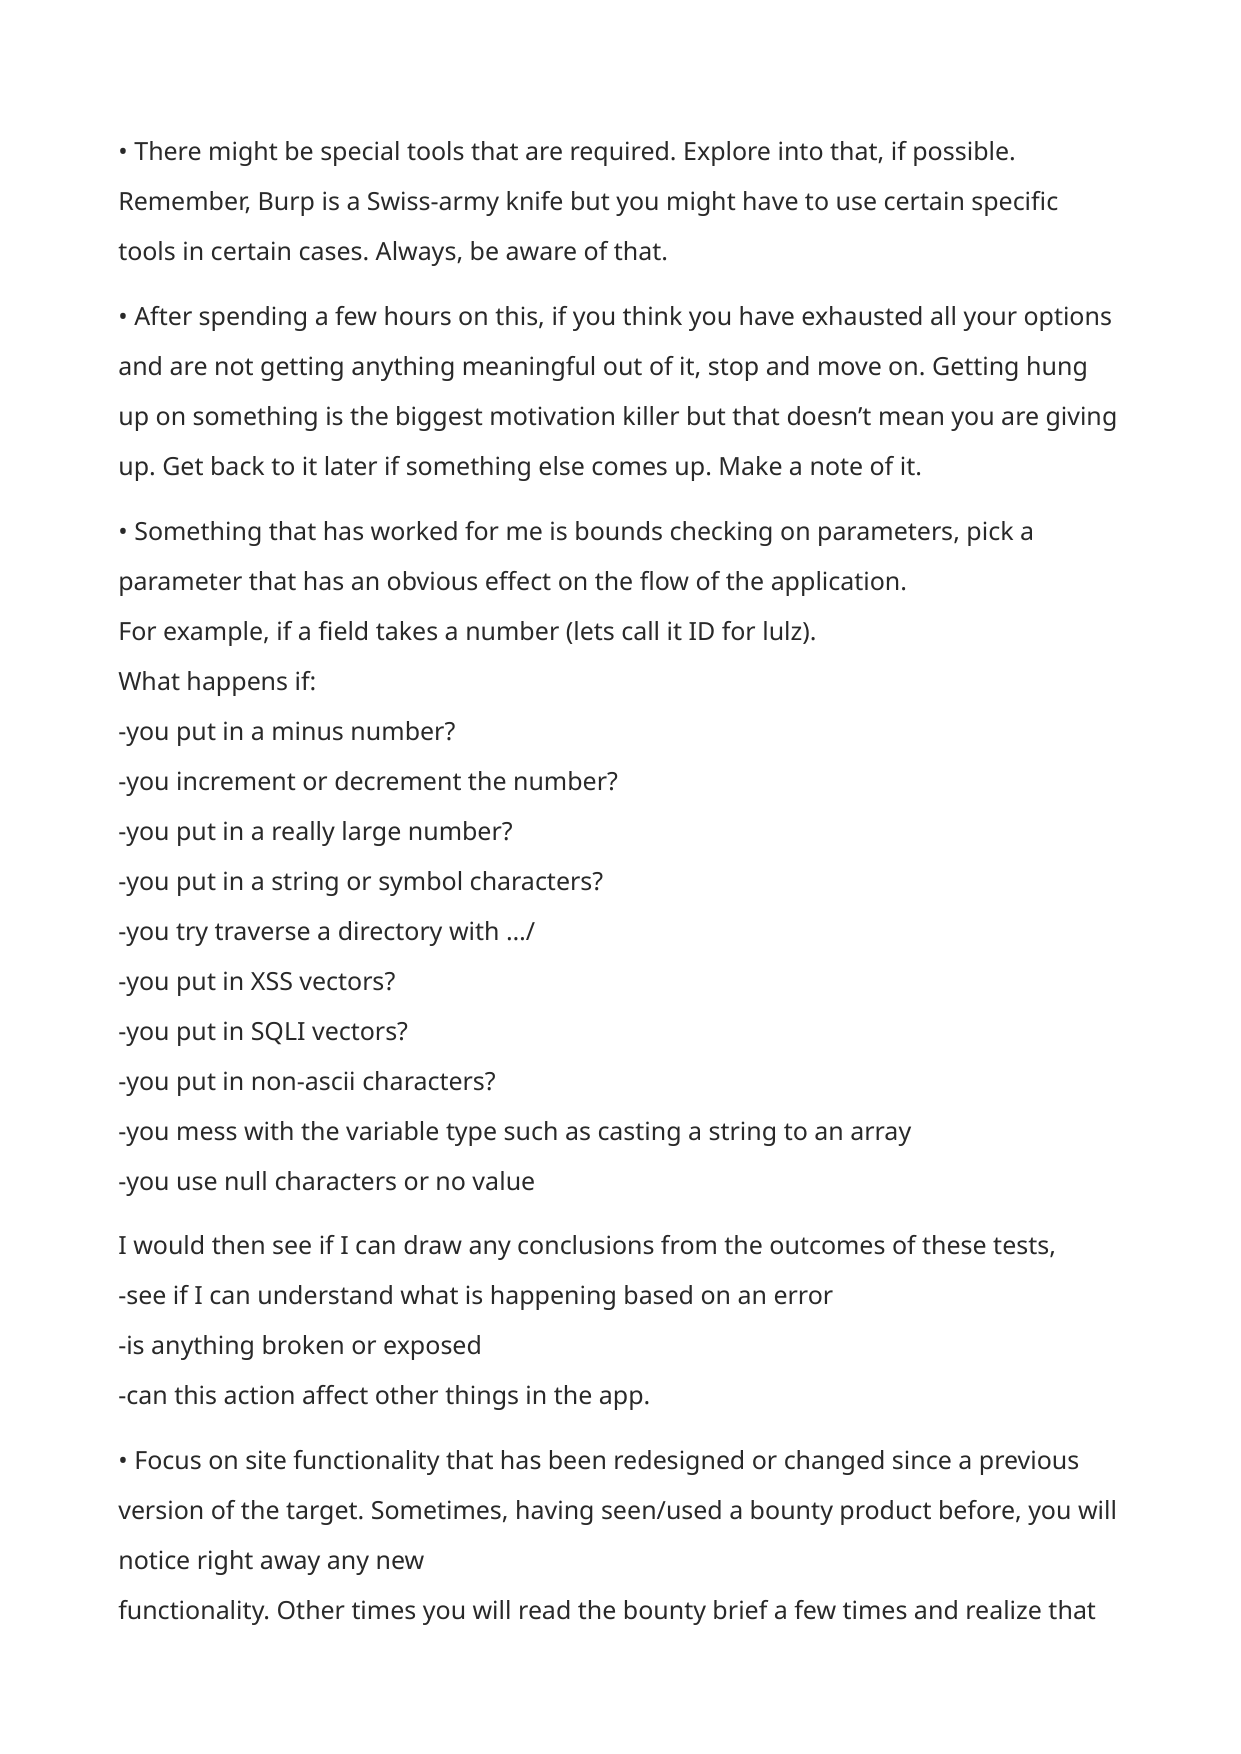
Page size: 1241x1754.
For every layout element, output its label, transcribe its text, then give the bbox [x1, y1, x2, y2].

text • Something that has worked for me is bounds checking on parameters, pick a parameter that has an obvious effect on the flow of the application. For example, if a field takes a number (lets call it ID for lulz). What happens if: -you put in a minus number? -you increment or decrement the number? -you put in a really large number? -you put in a string or symbol characters? -you try traverse a directory with …/ -you put in XSS vectors? -you put in SQLI vectors? -you put in non-ascii characters? -you mess with the variable type such as casting a string to an array -you use null characters or no value [118, 497, 1122, 1197]
text • Focus on site functionality that has been redesigned or changed since a previous version of the target. Sometimes, having seen/used a bounty product before, you will notice right away any new functionality. Other times you will read the bounty brief a few times and realize that [118, 1426, 1122, 1626]
text I would then see if I can draw any conclusions from the outcomes of these tests, -see if I can understand what is happening based on an error -is anything broken or exposed -can this action affect other things in the app. [118, 1212, 1122, 1412]
text • There might be special tools that are required. Explore into that, if possible. Remember, Burp is a Swiss-army knife but you might have to use certain specific tools in certain cases. Always, be aware of that. [118, 118, 1122, 268]
text • After spending a few hours on this, if you think you have exhausted all your options and are not getting anything meaningful out of it, stop and move on. Getting hung up on something is the biggest motivation killer but that doesn’t mean you are giving up. Get back to it later if something else comes up. Make a note of it. [118, 283, 1122, 483]
